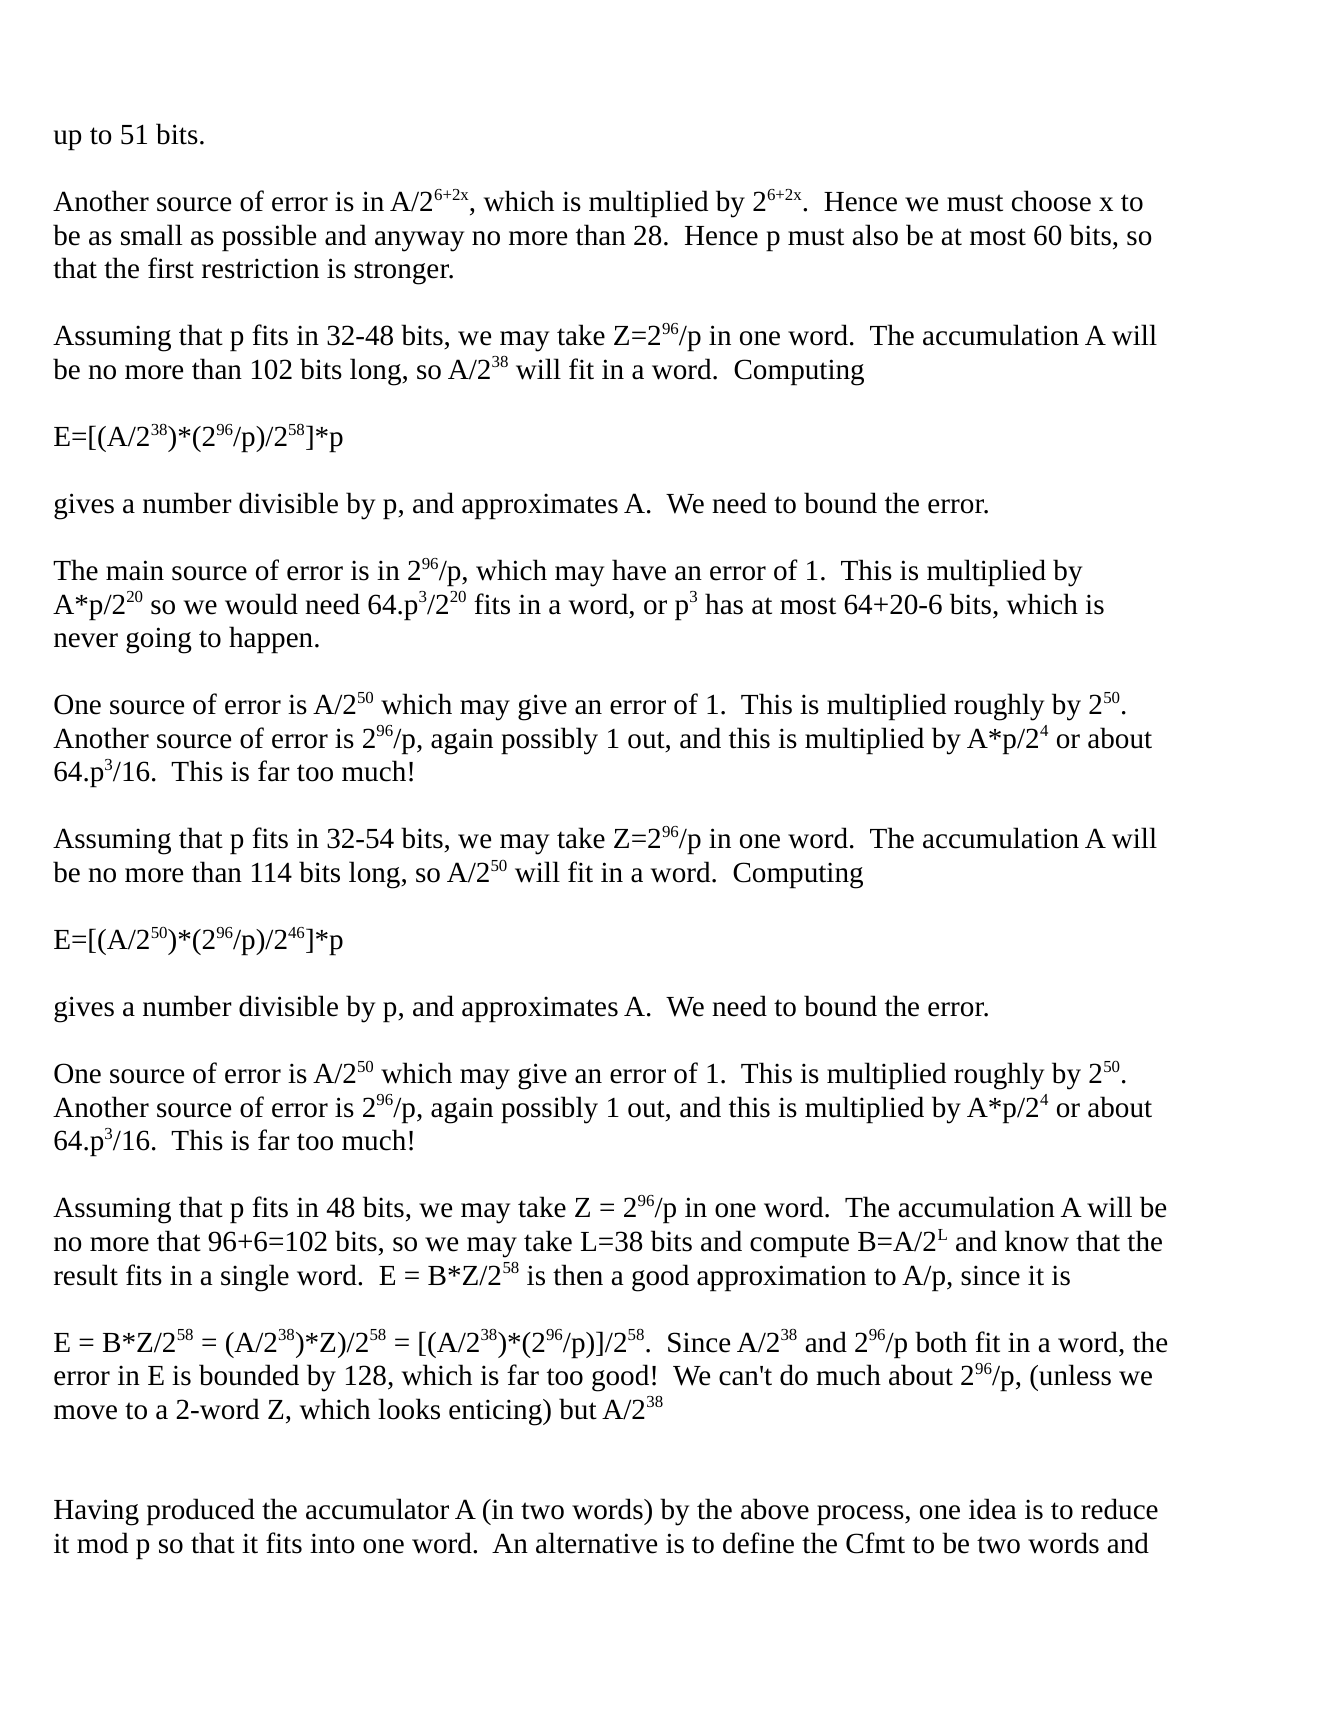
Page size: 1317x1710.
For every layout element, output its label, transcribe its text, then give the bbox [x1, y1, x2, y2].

text Having produced the accumulator A (in two words) by the above process, one idea is to reduce it mod p so that it fits into one word. An alternative is to define the Cfmt to be two words and [53, 1492, 1174, 1559]
text Another source of error is in A/26+2x, which is multiplied by 26+2x. Hence we must choose x to be as small as possible and anyway no more than 28. Hence p must also be at most 60 bits, so that the first restriction is stronger. [53, 184, 1174, 285]
text gives a number divisible by p, and approximates A. We need to bound the error. [53, 486, 1174, 520]
text Another source of error is 296/p, again possibly 1 out, and this is multiplied by A*p/24 or about 64.p3/16. This is far too much! [53, 1090, 1174, 1157]
text E = B*Z/258 = (A/238)*Z)/258 = [(A/238)*(296/p)]/258. Since A/238 and 296/p both fit in a word, the error in E is bounded by 128, which is far too good! We can't do much about 296/p, (unless we move to a 2-word Z, which looks enticing) but A/238 [53, 1325, 1174, 1425]
text The main source of error is in 296/p, which may have an error of 1. This is multiplied by A*p/220 so we would need 64.p3/220 fits in a word, or p3 has at most 64+20-6 bits, which is never going to happen. [53, 553, 1174, 654]
text up to 51 bits. [53, 117, 1174, 151]
text Assuming that p fits in 48 bits, we may take Z = 296/p in one word. The accumulation A will be no more that 96+6=102 bits, so we may take L=38 bits and compute B=A/2L and know that the result fits in a single word. E = B*Z/258 is then a good approximation to A/p, since it is [53, 1191, 1174, 1291]
text Another source of error is 296/p, again possibly 1 out, and this is multiplied by A*p/24 or about 64.p3/16. This is far too much! [53, 721, 1174, 788]
text One source of error is A/250 which may give an error of 1. This is multiplied roughly by 250. [53, 687, 1174, 721]
text Assuming that p fits in 32-54 bits, we may take Z=296/p in one word. The accumulation A will be no more than 114 bits long, so A/250 will fit in a word. Computing [53, 822, 1174, 889]
text E=[(A/238)*(296/p)/258]*p [53, 419, 1174, 453]
text E=[(A/250)*(296/p)/246]*p [53, 922, 1174, 956]
text Assuming that p fits in 32-48 bits, we may take Z=296/p in one word. The accumulation A will be no more than 102 bits long, so A/238 will fit in a word. Computing [53, 318, 1174, 386]
text One source of error is A/250 which may give an error of 1. This is multiplied roughly by 250. [53, 1056, 1174, 1090]
text gives a number divisible by p, and approximates A. We need to bound the error. [53, 989, 1174, 1023]
